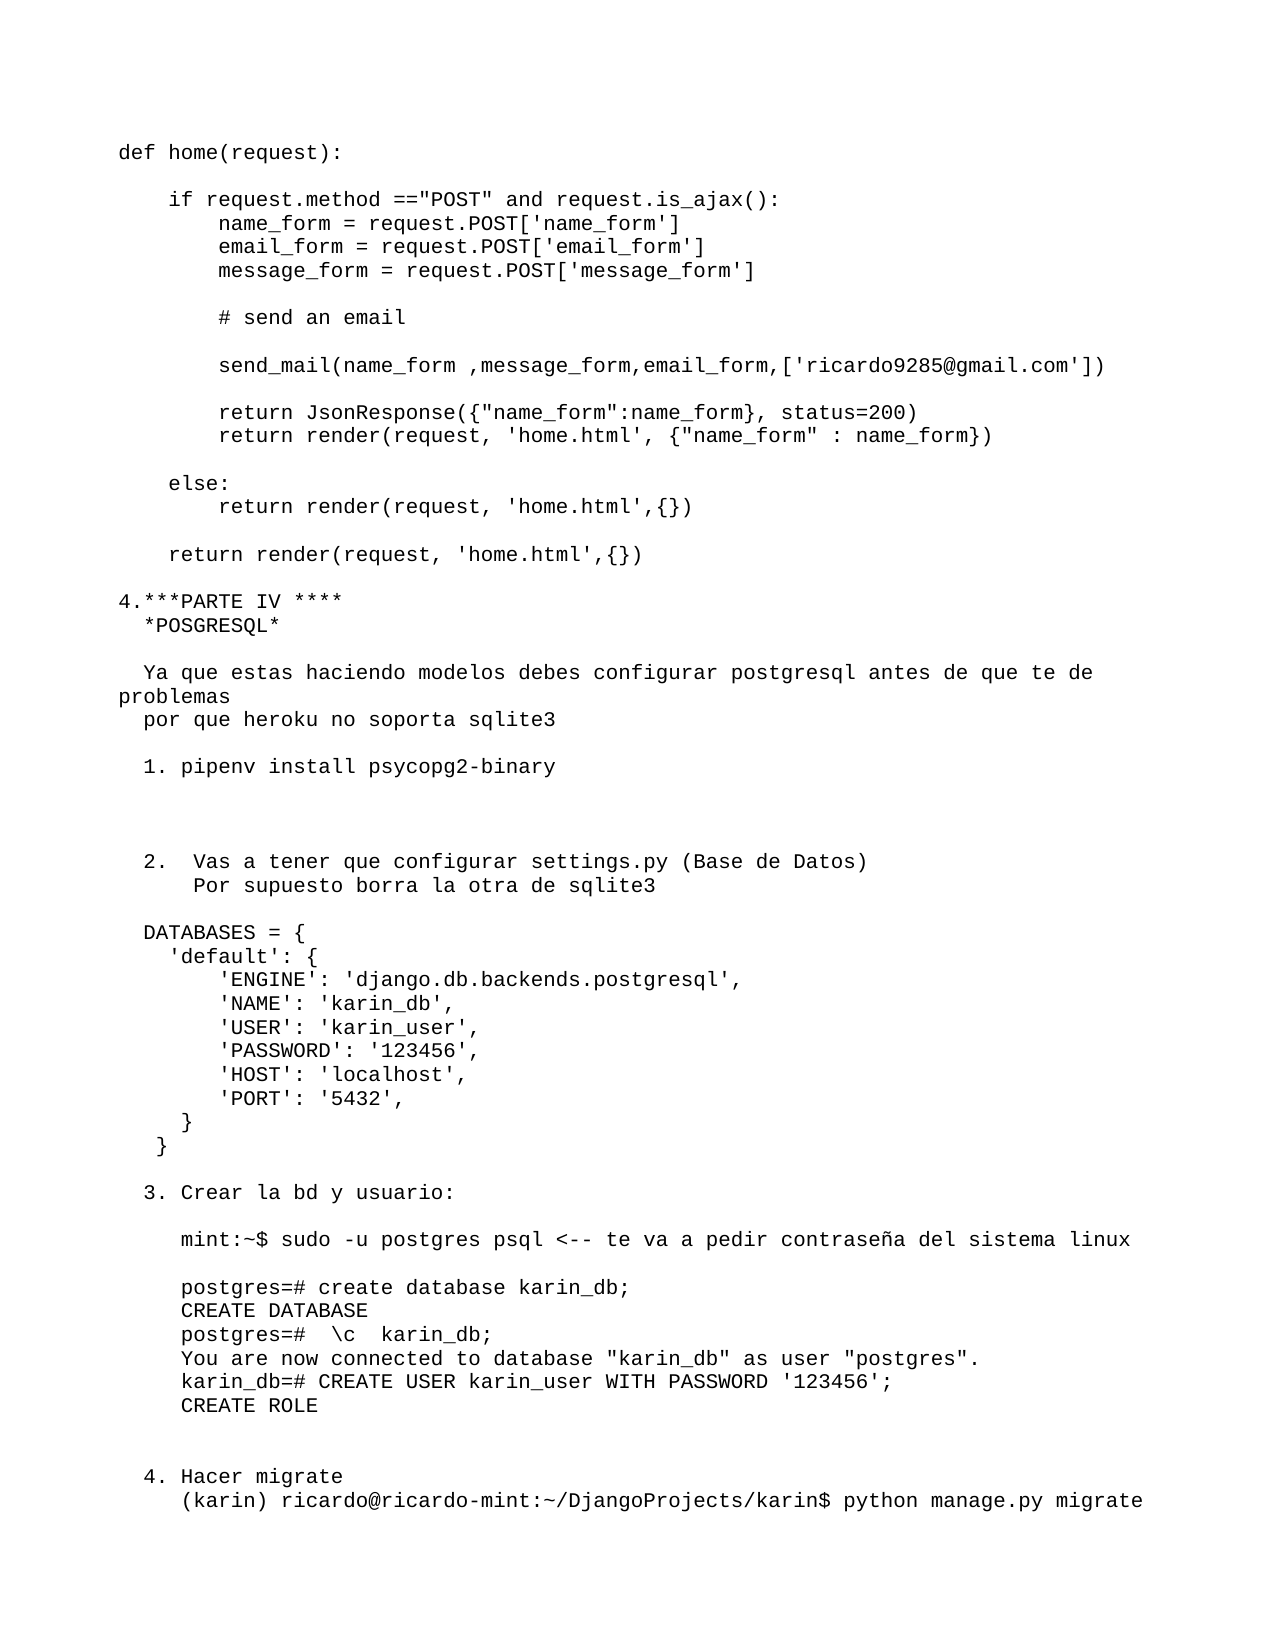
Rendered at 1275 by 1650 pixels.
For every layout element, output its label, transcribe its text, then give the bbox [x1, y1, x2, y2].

text 2. Vas a tener que configurar settings.py (Base de Datos) [118, 851, 1157, 875]
text 'PASSWORD': '123456', [118, 1040, 1157, 1064]
text else: [118, 473, 1157, 496]
text 'ENGINE': 'django.db.backends.postgresql', [118, 969, 1157, 993]
text } [118, 1135, 1157, 1158]
text # send an email [118, 307, 1157, 331]
text 'HOST': 'localhost', [118, 1064, 1157, 1088]
text 'default': { [118, 946, 1157, 969]
text Por supuesto borra la otra de sqlite3 [118, 875, 1157, 898]
text *POSGRESQL* [118, 615, 1157, 638]
text return render(request, 'home.html',{}) [118, 544, 1157, 567]
text name_form = request.POST['name_form'] [118, 213, 1157, 236]
text 3. Crear la bd y usuario: [118, 1182, 1157, 1206]
text postgres=# \c karin_db; [118, 1324, 1157, 1348]
text 4. Hacer migrate [118, 1466, 1157, 1489]
text 'USER': 'karin_user', [118, 1017, 1157, 1040]
text if request.method =="POST" and request.is_ajax(): [118, 189, 1157, 213]
text You are now connected to database "karin_db" as user "postgres". [118, 1348, 1157, 1371]
text Ya que estas haciendo modelos debes configurar postgresql antes de que te de problemas [118, 662, 1157, 709]
text def home(request): [118, 142, 1157, 165]
text (karin) ricardo@ricardo-mint:~/DjangoProjects/karin$ python manage.py migrate [118, 1489, 1157, 1513]
text email_form = request.POST['email_form'] [118, 236, 1157, 260]
text mint:~$ sudo -u postgres psql <-- te va a pedir contraseña del sistema linux [118, 1229, 1157, 1253]
text CREATE DATABASE [118, 1300, 1157, 1324]
text postgres=# create database karin_db; [118, 1277, 1157, 1300]
text return render(request, 'home.html',{}) [118, 496, 1157, 520]
text message_form = request.POST['message_form'] [118, 260, 1157, 284]
text send_mail(name_form ,message_form,email_form,['ricardo9285@gmail.com']) [118, 354, 1157, 378]
text 'NAME': 'karin_db', [118, 993, 1157, 1017]
text 4.***PARTE IV **** [118, 591, 1157, 615]
text karin_db=# CREATE USER karin_user WITH PASSWORD '123456'; [118, 1371, 1157, 1395]
text 'PORT': '5432', [118, 1088, 1157, 1111]
text CREATE ROLE [118, 1395, 1157, 1419]
text por que heroku no soporta sqlite3 [118, 709, 1157, 733]
text 1. pipenv install psycopg2-binary [118, 757, 1157, 780]
text return render(request, 'home.html', {"name_form" : name_form}) [118, 426, 1157, 449]
text } [118, 1111, 1157, 1135]
text DATABASES = { [118, 922, 1157, 946]
text return JsonResponse({"name_form":name_form}, status=200) [118, 402, 1157, 426]
